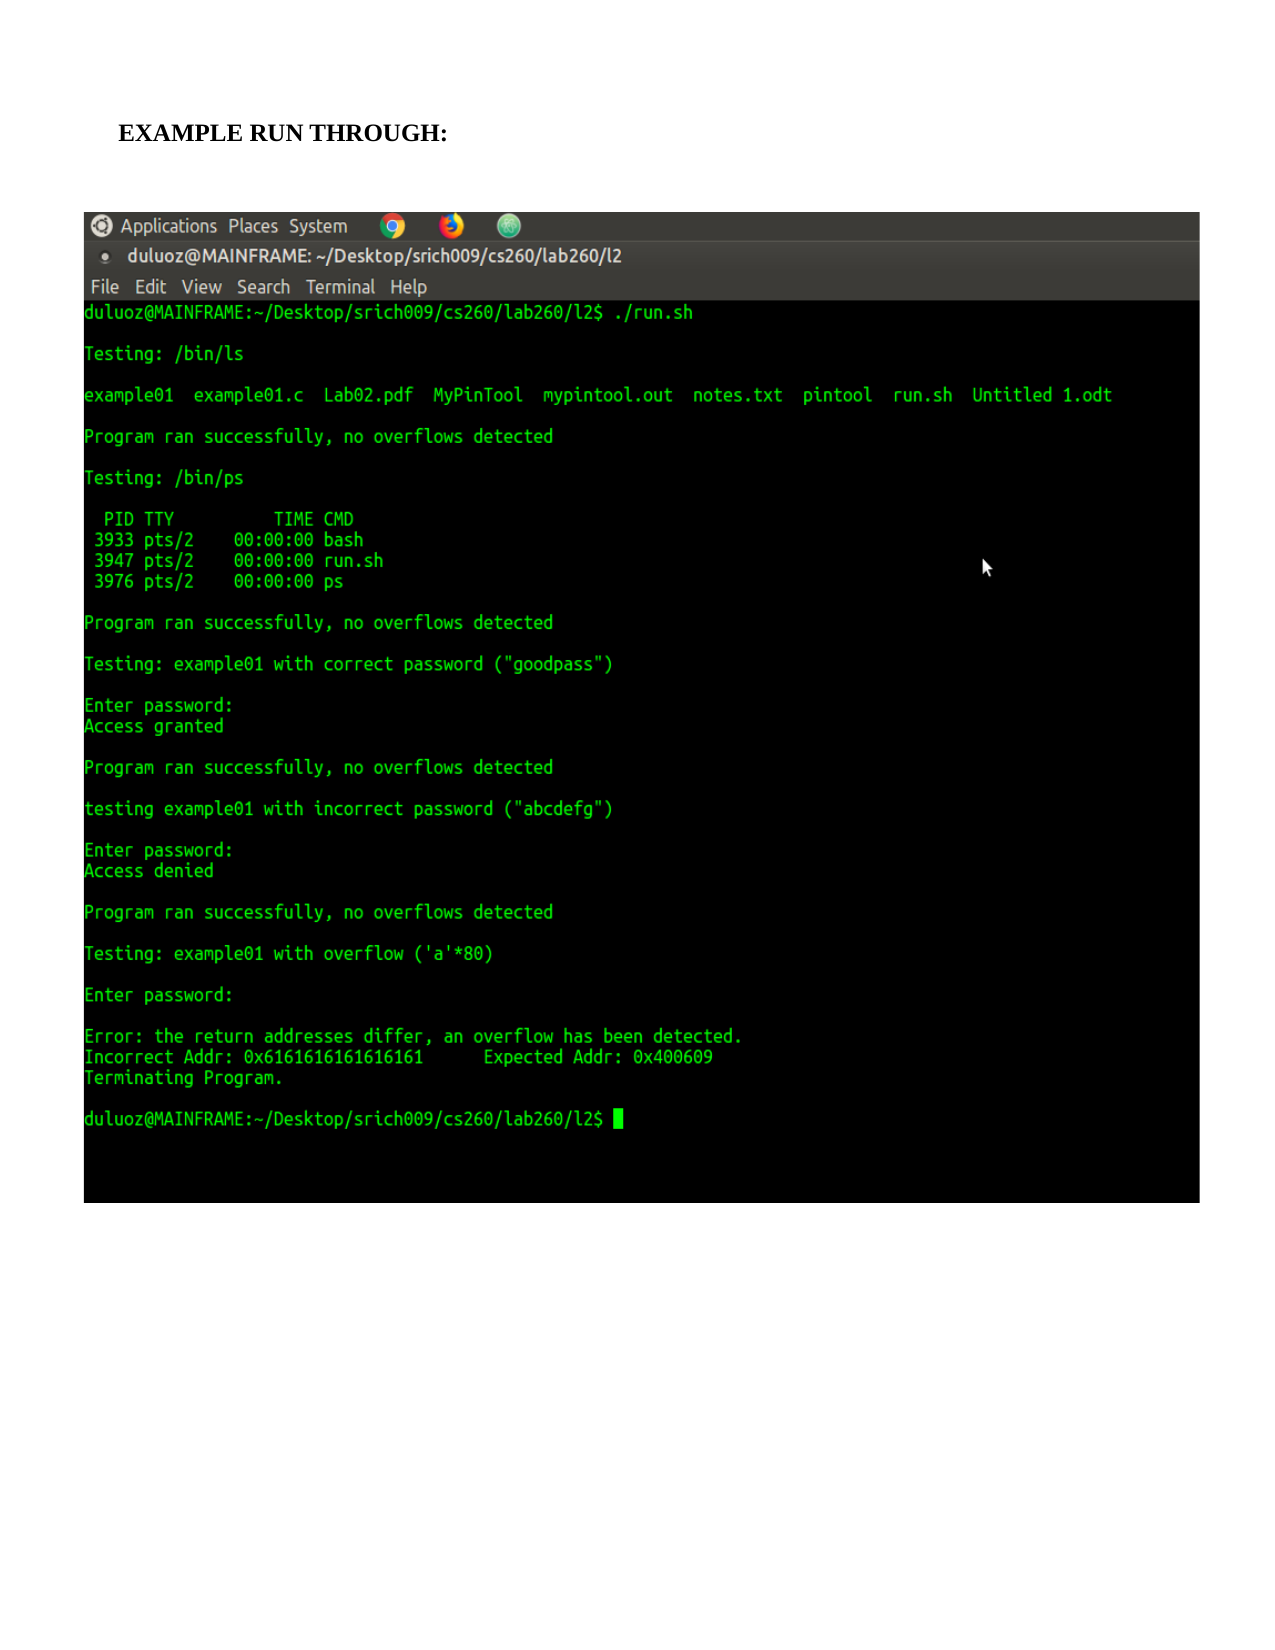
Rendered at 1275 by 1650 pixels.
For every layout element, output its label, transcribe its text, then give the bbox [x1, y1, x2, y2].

text EXAMPLE RUN THROUGH: [118, 118, 1157, 147]
